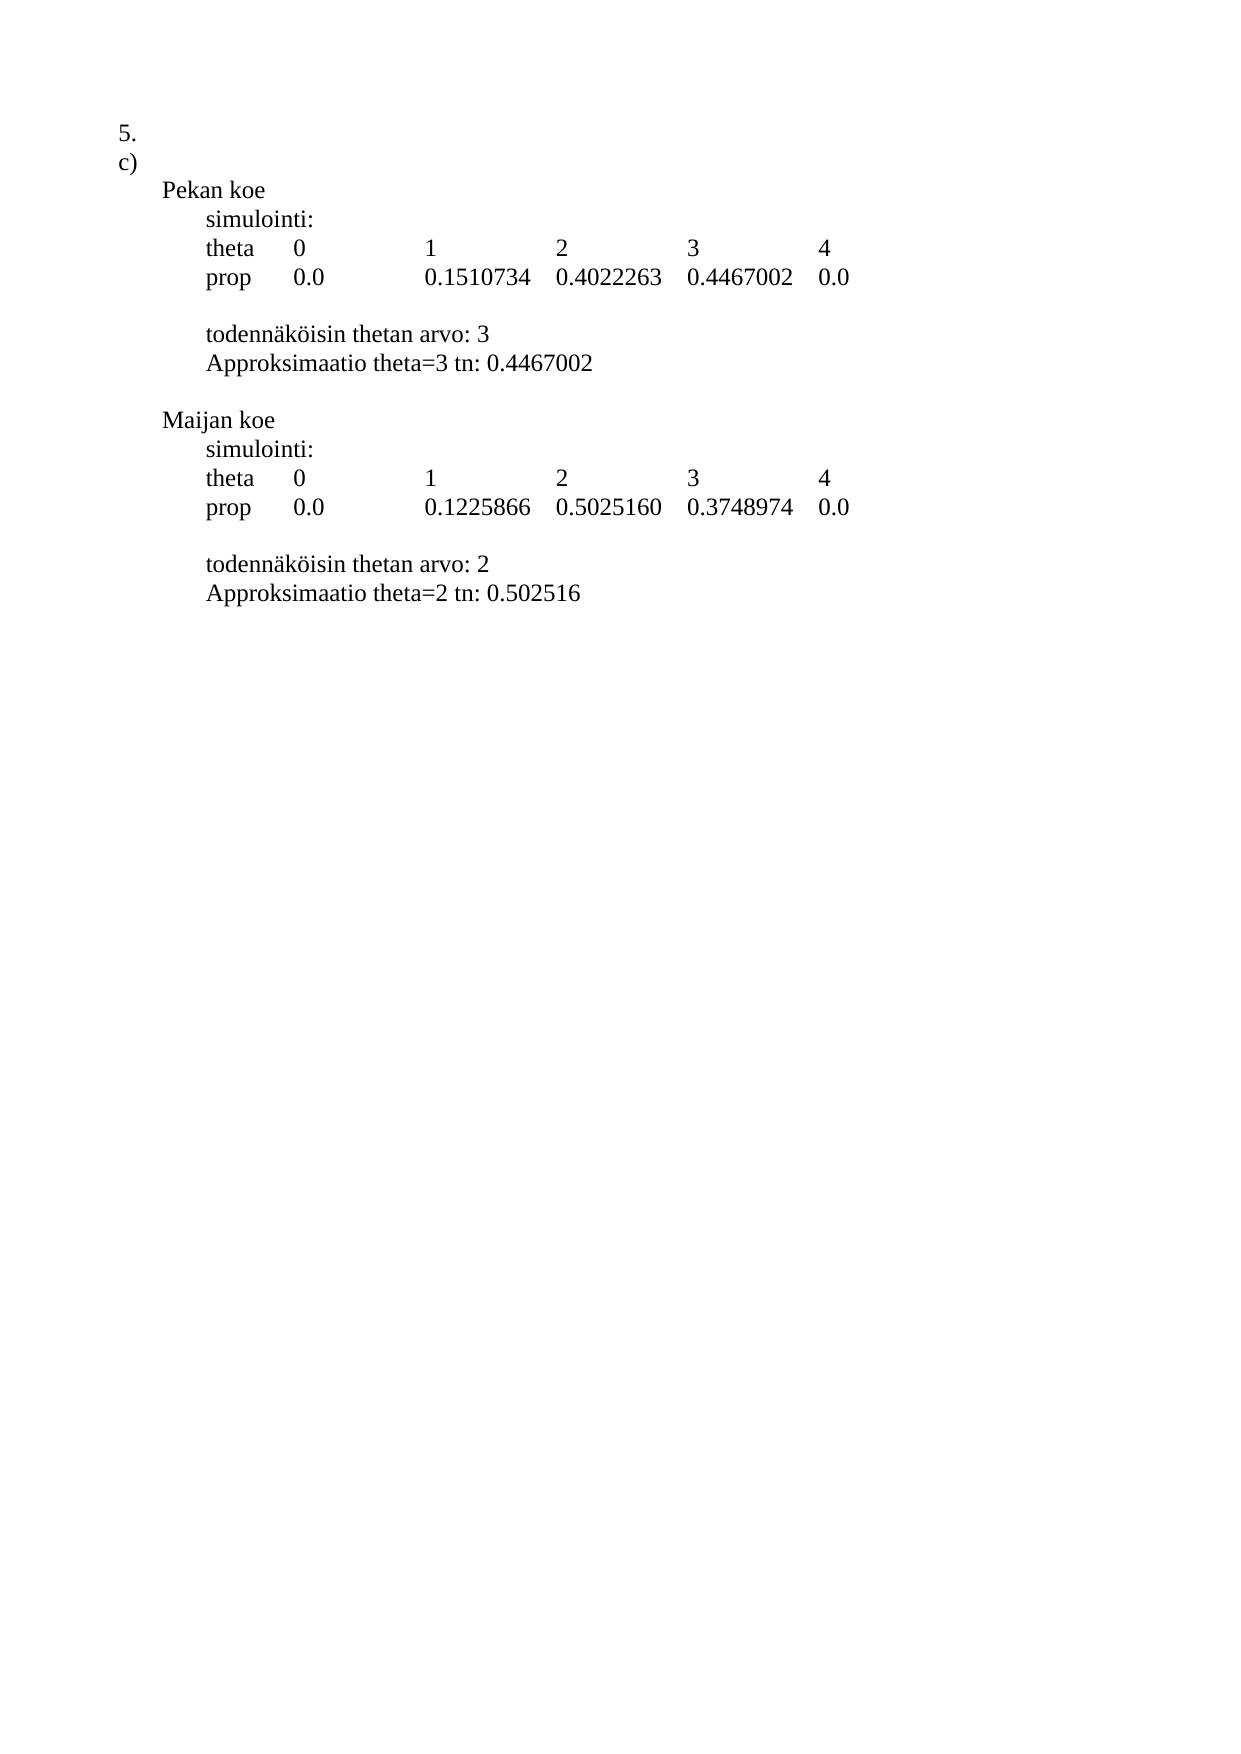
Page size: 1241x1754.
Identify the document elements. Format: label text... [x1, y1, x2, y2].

text Pekan koe [118, 176, 1122, 204]
text Approksimaatio theta=3 tn: 0.4467002 [118, 348, 1122, 377]
text todennäköisin thetan arvo: 3 [118, 319, 1122, 348]
text c) [118, 147, 1122, 176]
text prop 0.0 0.1510734 0.4022263 0.4467002 0.0 [118, 262, 1122, 291]
text theta 0 1 2 3 4 [118, 463, 1122, 492]
text 5. [118, 118, 1122, 147]
text theta 0 1 2 3 4 [118, 233, 1122, 262]
text Approksimaatio theta=2 tn: 0.502516 [118, 578, 1122, 607]
text prop 0.0 0.1225866 0.5025160 0.3748974 0.0 [118, 492, 1122, 521]
text todennäköisin thetan arvo: 2 [118, 549, 1122, 578]
text simulointi: [118, 204, 1122, 233]
text Maijan koe [118, 406, 1122, 434]
text simulointi: [118, 434, 1122, 463]
